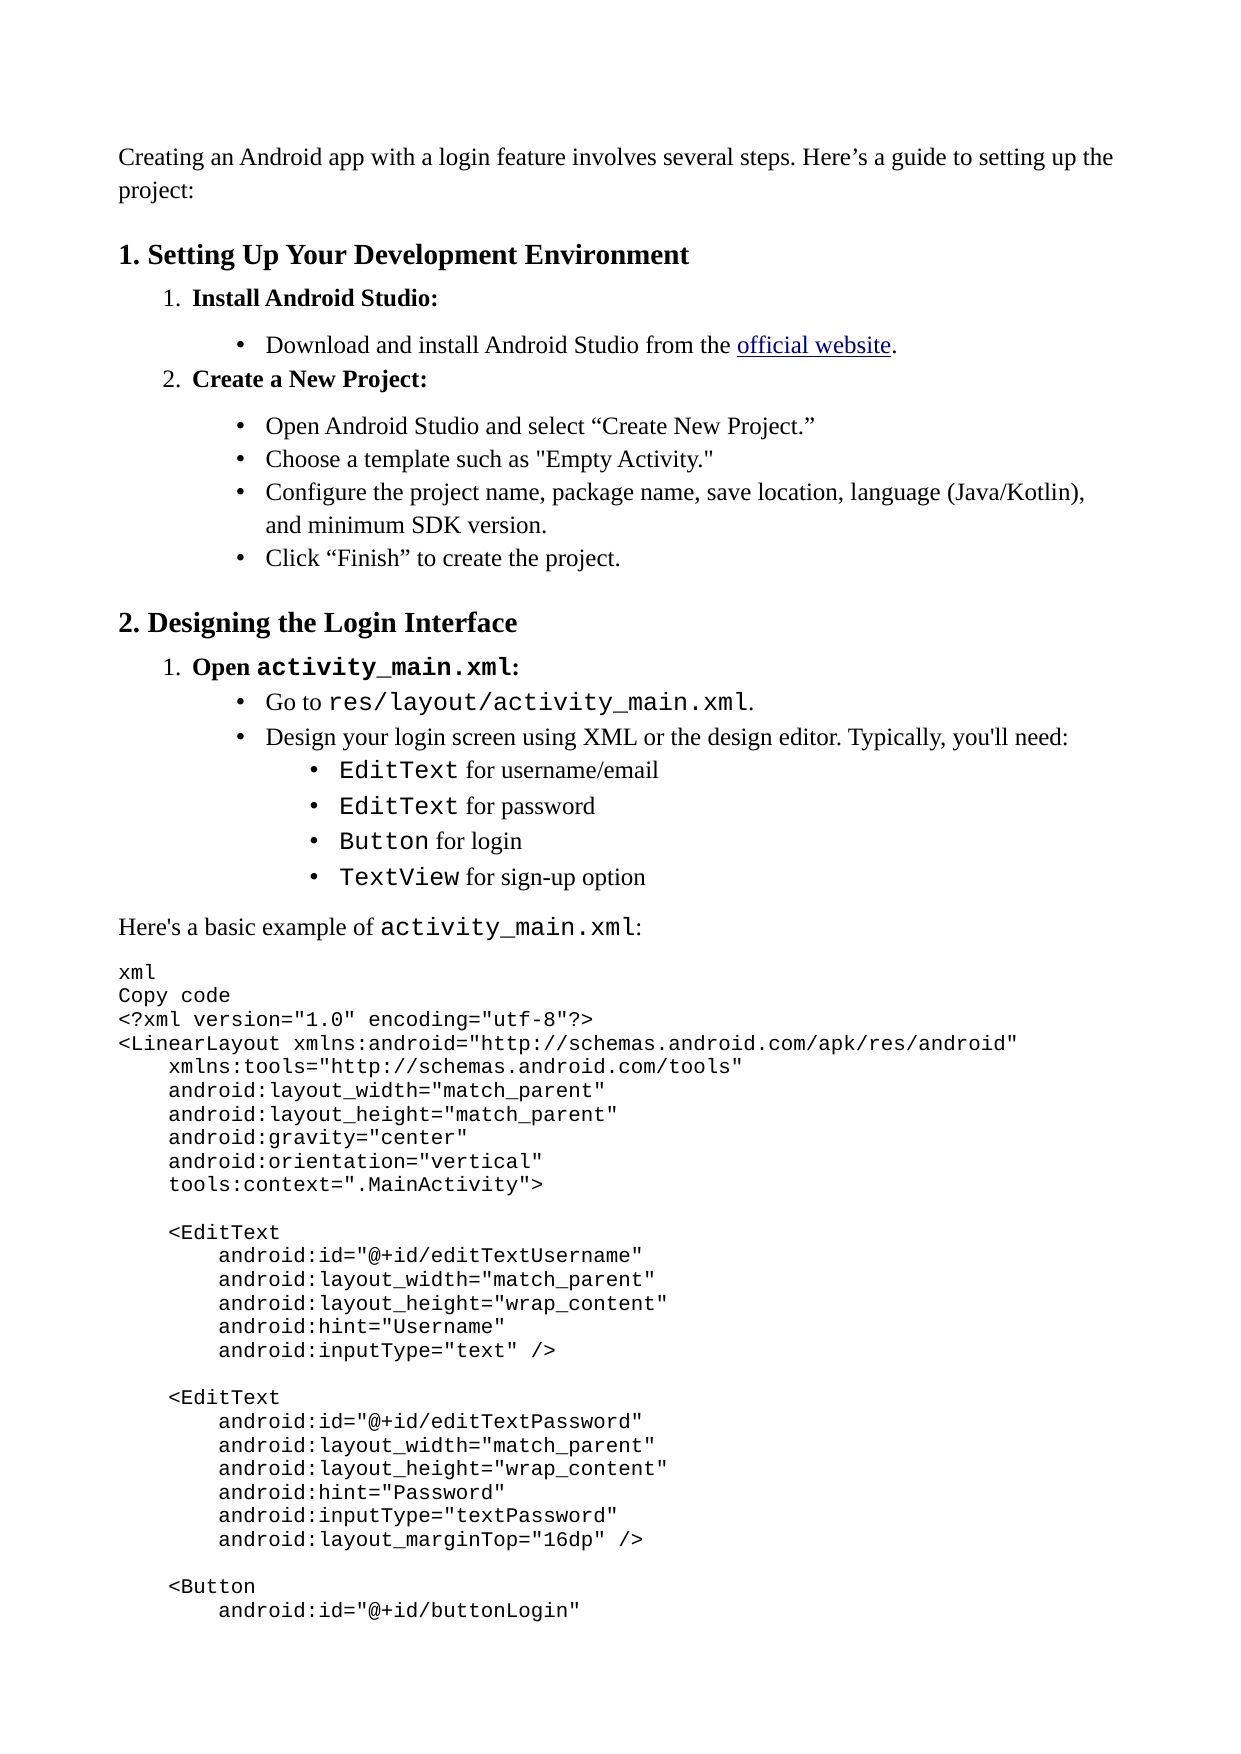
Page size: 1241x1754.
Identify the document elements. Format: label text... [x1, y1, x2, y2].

text <EditText [118, 1222, 1122, 1245]
list Install Android Studio: [162, 283, 1122, 312]
text xmlns:tools="http://schemas.android.com/tools" [118, 1056, 1122, 1080]
text tools:context=".MainActivity"> [118, 1174, 1122, 1198]
text android:inputType="text" /> [118, 1340, 1122, 1364]
text android:layout_marginTop="16dp" /> [118, 1529, 1122, 1553]
text Copy code [118, 985, 1122, 1009]
subtitle 2. Designing the Login Interface [118, 606, 1122, 639]
text android:id="@+id/editTextUsername" [118, 1245, 1122, 1269]
text android:layout_width="match_parent" [118, 1080, 1122, 1103]
list EditText for password [309, 791, 1122, 822]
list Go to res/layout/activity_main.xml. [236, 687, 1122, 718]
text android:inputType="textPassword" [118, 1506, 1122, 1529]
text android:layout_height="wrap_content" [118, 1458, 1122, 1482]
text android:gravity="center" [118, 1127, 1122, 1151]
list TextView for sign-up option [309, 862, 1122, 892]
list Design your login screen using XML or the design editor. Typically, you'll need: [236, 722, 1122, 751]
text android:id="@+id/buttonLogin" [118, 1600, 1122, 1624]
text android:hint="Password" [118, 1482, 1122, 1506]
text android:id="@+id/editTextPassword" [118, 1411, 1122, 1434]
list Create a New Project: [162, 364, 1122, 392]
text android:orientation="vertical" [118, 1151, 1122, 1174]
list EditText for username/email [309, 755, 1122, 786]
subtitle 1. Setting Up Your Development Environment [118, 237, 1122, 271]
text Creating an Android app with a login feature involves several steps. Here’s a guide to setting up the project: [118, 142, 1122, 203]
text android:layout_width="match_parent" [118, 1269, 1122, 1293]
list Choose a template such as "Empty Activity." [236, 444, 1122, 473]
text android:layout_width="match_parent" [118, 1434, 1122, 1458]
text android:hint="Username" [118, 1316, 1122, 1340]
text <EditText [118, 1387, 1122, 1411]
list Open activity_main.xml: [162, 652, 1122, 682]
text android:layout_height="match_parent" [118, 1103, 1122, 1127]
list Download and install Android Studio from the official website. [236, 331, 1122, 359]
list Click “Finish” to create the project. [236, 543, 1122, 572]
text <LinearLayout xmlns:android="http://schemas.android.com/apk/res/android" [118, 1033, 1122, 1056]
text <?xml version="1.0" encoding="utf-8"?> [118, 1009, 1122, 1033]
text Here's a basic example of activity_main.xml: [118, 912, 1122, 942]
text xml [118, 962, 1122, 985]
text android:layout_height="wrap_content" [118, 1293, 1122, 1316]
text <Button [118, 1576, 1122, 1600]
list Open Android Studio and select “Create New Project.” [236, 411, 1122, 440]
list Button for login [309, 826, 1122, 857]
list Configure the project name, package name, save location, language (Java/Kotlin), and minimum SDK version. [236, 477, 1122, 539]
